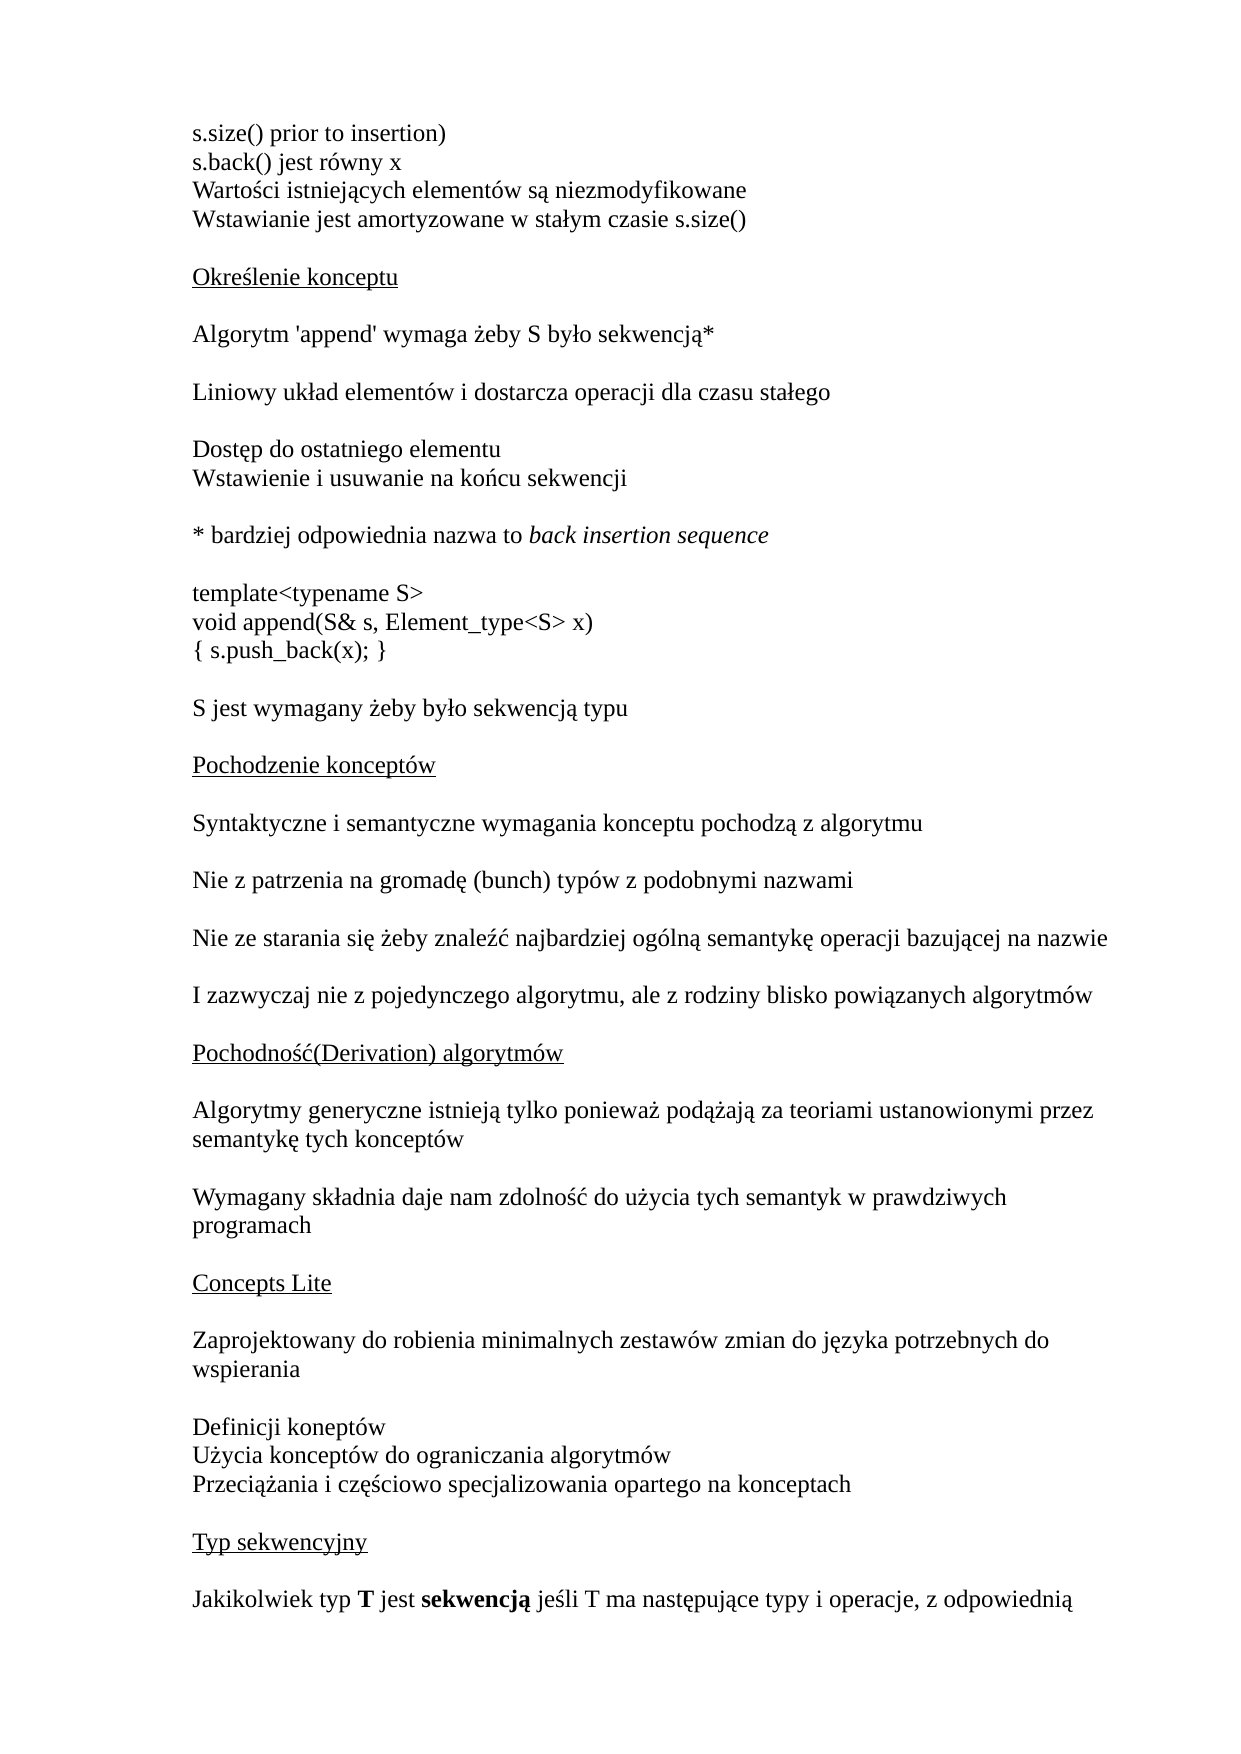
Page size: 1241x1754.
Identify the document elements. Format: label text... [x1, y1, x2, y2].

text Nie z patrzenia na gromadę (bunch) typów z podobnymi nazwami [118, 866, 1122, 894]
text * bardziej odpowiednia nazwa to back insertion sequence [118, 521, 1122, 549]
text Pochodzenie konceptów [118, 751, 1122, 779]
text Algorytmy generyczne istnieją tylko ponieważ podążają za teoriami ustanowionymi przez semantykę tych konceptów [118, 1096, 1122, 1153]
text Wymagany składnia daje nam zdolność do użycia tych semantyk w prawdziwych programach [118, 1182, 1122, 1239]
text Określenie konceptu [118, 262, 1122, 291]
text s.size() prior to insertion) [118, 118, 1122, 147]
text Concepts Lite [118, 1268, 1122, 1297]
text Jakikolwiek typ T jest sekwencją jeśli T ma następujące typy i operacje, z odpowiednią [118, 1584, 1122, 1613]
text Wstawianie jest amortyzowane w stałym czasie s.size() [118, 204, 1122, 233]
text Użycia konceptów do ograniczania algorytmów [118, 1441, 1122, 1469]
text Algorytm 'append' wymaga żeby S było sekwencją* [118, 319, 1122, 348]
text { s.push_back(x); } [118, 636, 1122, 664]
text Typ sekwencyjny [118, 1527, 1122, 1556]
text Pochodność(Derivation) algorytmów [118, 1038, 1122, 1067]
text S jest wymagany żeby było sekwencją typu [118, 693, 1122, 722]
text Liniowy układ elementów i dostarcza operacji dla czasu stałego [118, 377, 1122, 406]
text I zazwyczaj nie z pojedynczego algorytmu, ale z rodziny blisko powiązanych algorytmów [118, 981, 1122, 1009]
text Syntaktyczne i semantyczne wymagania konceptu pochodzą z algorytmu [118, 808, 1122, 837]
text Nie ze starania się żeby znaleźć najbardziej ogólną semantykę operacji bazującej na nazwie [118, 923, 1122, 952]
text Zaprojektowany do robienia minimalnych zestawów zmian do języka potrzebnych do wspierania [118, 1326, 1122, 1383]
text s.back() jest równy x [118, 147, 1122, 176]
text Definicji koneptów [118, 1412, 1122, 1441]
text Wstawienie i usuwanie na końcu sekwencji [118, 463, 1122, 492]
text Przeciążania i częściowo specjalizowania opartego na konceptach [118, 1469, 1122, 1498]
text Dostęp do ostatniego elementu [118, 434, 1122, 463]
text void append(S& s, Element_type<S> x) [118, 607, 1122, 636]
text template<typename S> [118, 578, 1122, 607]
text Wartości istniejących elementów są niezmodyfikowane [118, 176, 1122, 204]
